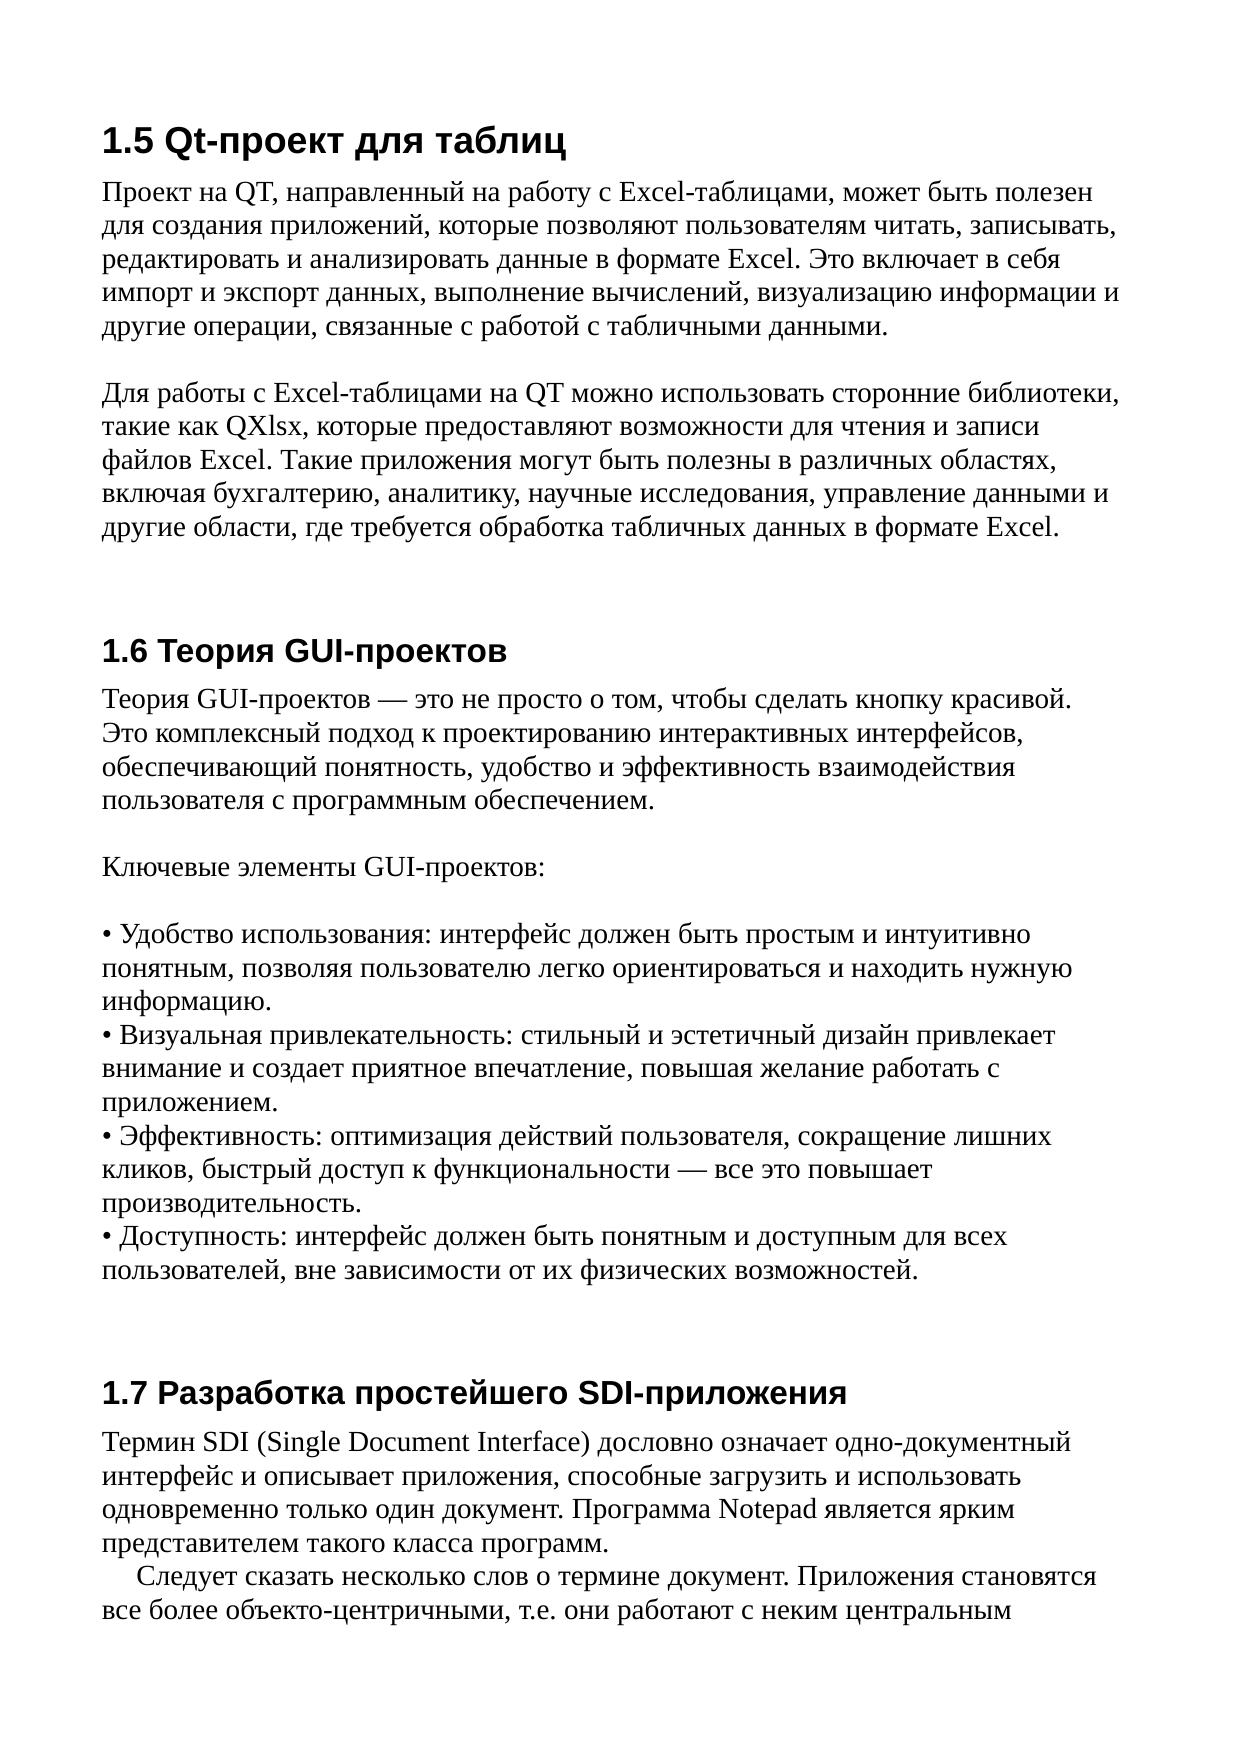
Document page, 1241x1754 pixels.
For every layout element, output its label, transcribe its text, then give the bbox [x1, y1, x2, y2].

text Ключевые элементы GUI-проектов: [102, 849, 1123, 883]
text • Эффективность: оптимизация действий пользователя, сокращение лишних кликов, быстрый доступ к функциональности — все это повышает производительность. [102, 1118, 1123, 1218]
text Теория GUI-проектов — это не просто о том, чтобы сделать кнопку красивой. Это комплексный подход к проектированию интерактивных интерфейсов, обеспечивающий понятность, удобство и эффективность взаимодействия пользователя с программным обеспечением. [102, 682, 1123, 816]
text Для работы с Excel-таблицами на QT можно использовать сторонние библиотеки, такие как QXlsx, которые предоставляют возможности для чтения и записи файлов Excel. Такие приложения могут быть полезны в различных областях, включая бухгалтерию, аналитику, научные исследования, управление данными и другие области, где требуется обработка табличных данных в формате Excel. [102, 375, 1123, 543]
text Термин SDI (Single Document Interface) дословно означает одно-документный интерфейс и описывает приложения, способные загрузить и использовать одновременно только один документ. Программа Notepad является ярким представителем такого класса программ. Следует сказать несколько слов о термине документ. Приложения становятся все более объекто-центричными, т.е. они работают с неким центральным [102, 1424, 1123, 1625]
text • Доступность: интерфейс должен быть понятным и доступным для всех пользователей, вне зависимости от их физических возможностей. [102, 1218, 1123, 1285]
text • Удобство использования: интерфейс должен быть простым и интуитивно понятным, позволяя пользователю легко ориентироваться и находить нужную информацию. [102, 916, 1123, 1017]
text • Визуальная привлекательность: стильный и эстетичный дизайн привлекает внимание и создает приятное впечатление, повышая желание работать с приложением. [102, 1017, 1123, 1118]
subtitle 1.6 Теория GUI-проектов [102, 631, 1123, 669]
subtitle 1.5 Qt-проект для таблиц [102, 118, 1123, 161]
text Проект на QT, направленный на работу с Excel-таблицами, может быть полезен для создания приложений, которые позволяют пользователям читать, записывать, редактировать и анализировать данные в формате Excel. Это включает в себя импорт и экспорт данных, выполнение вычислений, визуализацию информации и другие операции, связанные с работой с табличными данными. [102, 174, 1123, 341]
subtitle 1.7 Разработка простейшего SDI-приложения [102, 1373, 1123, 1412]
